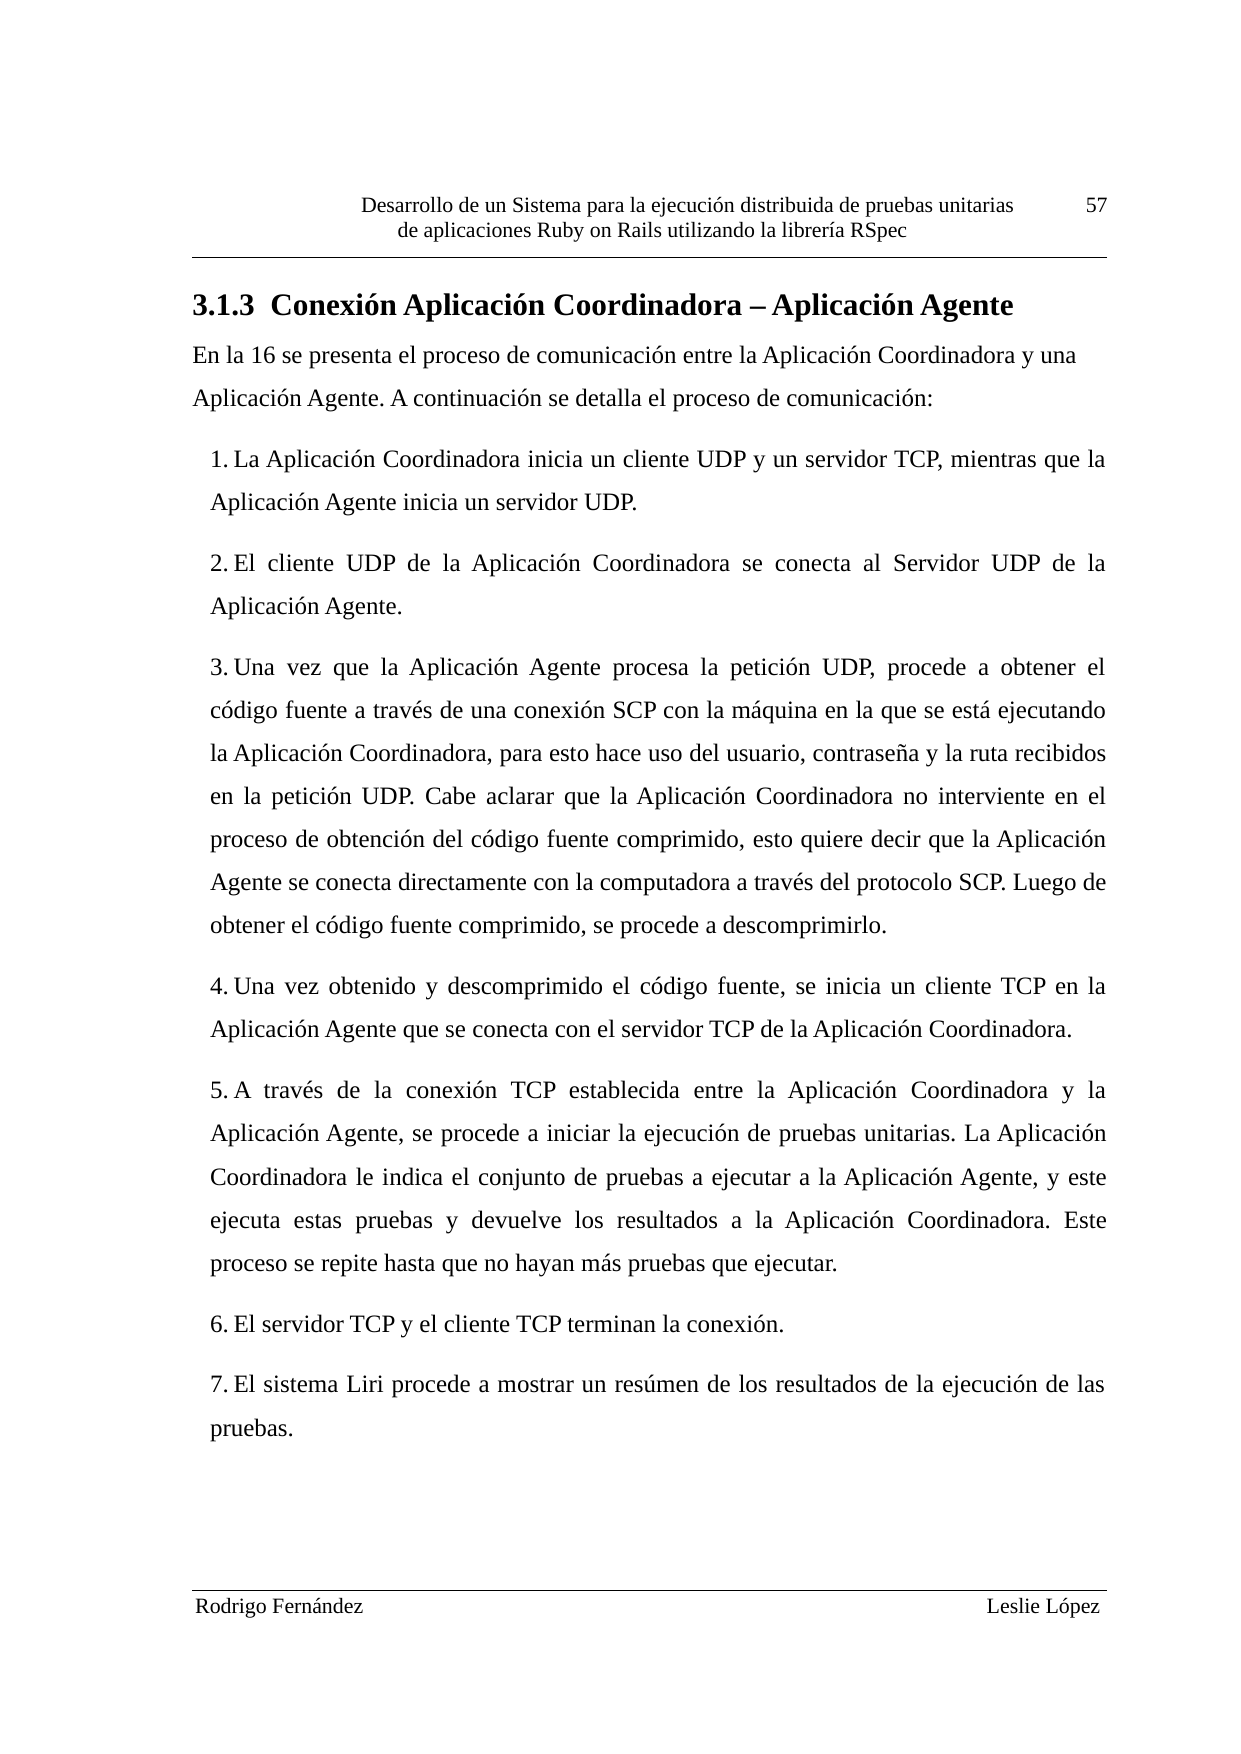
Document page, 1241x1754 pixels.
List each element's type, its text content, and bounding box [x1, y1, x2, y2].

list Una vez obtenido y descomprimido el código fuente, se inicia un cliente TCP en la Aplicación Agente que se conecta con el servidor TCP de la Aplicación Coordinadora. [210, 971, 1107, 1043]
list El sistema Liri procede a mostrar un resúmen de los resultados de la ejecución de las pruebas. [210, 1369, 1107, 1441]
list A través de la conexión TCP establecida entre la Aplicación Coordinadora y la Aplicación Agente, se procede a iniciar la ejecución de pruebas unitarias. La Aplicación Coordinadora le indica el conjunto de pruebas a ejecutar a la Aplicación Agente, y este ejecuta estas pruebas y devuelve los resultados a la Aplicación Coordinadora. Este proceso se repite hasta que no hayan más pruebas que ejecutar. [210, 1075, 1107, 1277]
list El servidor TCP y el cliente TCP terminan la conexión. [210, 1309, 1107, 1337]
subtitle Conexión Aplicación Coordinadora – Aplicación Agente [192, 286, 1107, 322]
list Una vez que la Aplicación Agente procesa la petición UDP, procede a obtener el código fuente a través de una conexión SCP con la máquina en la que se está ejecutando la Aplicación Coordinadora, para esto hace uso del usuario, contraseña y la ruta recibidos en la petición UDP. Cabe aclarar que la Aplicación Coordinadora no interviente en el proceso de obtención del código fuente comprimido, esto quiere decir que la Aplicación Agente se conecta directamente con la computadora a través del protocolo SCP. Luego de obtener el código fuente comprimido, se procede a descomprimirlo. [210, 652, 1107, 939]
list La Aplicación Coordinadora inicia un cliente UDP y un servidor TCP, mientras que la Aplicación Agente inicia un servidor UDP. [210, 444, 1107, 516]
list En la Figura 16 se presenta el proceso de comunicación entre la Aplicación Coordinadora y una Aplicación Agente. A continuación se detalla el proceso de comunicación: [192, 340, 1107, 412]
list El cliente UDP de la Aplicación Coordinadora se conecta al Servidor UDP de la Aplicación Agente. [210, 548, 1107, 620]
